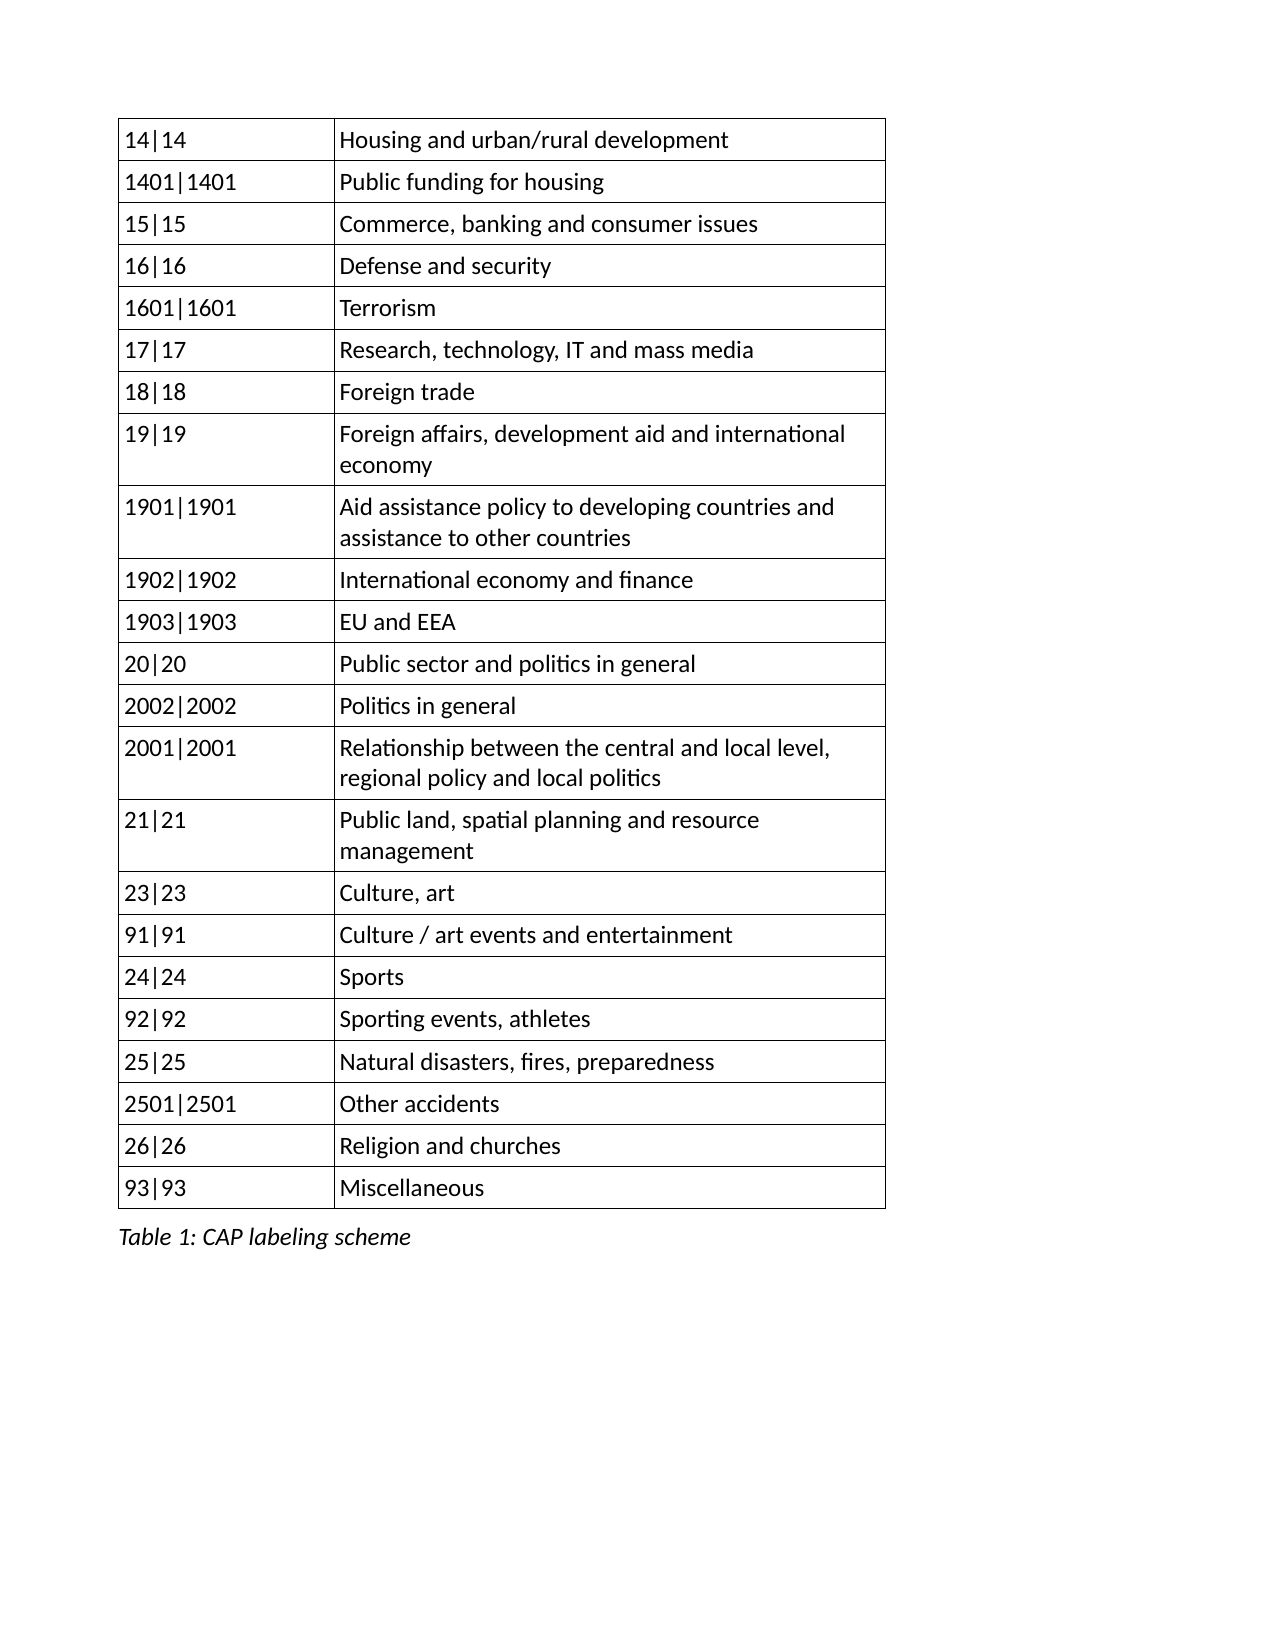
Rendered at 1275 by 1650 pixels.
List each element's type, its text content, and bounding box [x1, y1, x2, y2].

table_cell Commerce, banking and consumer issues [335, 203, 885, 244]
table_cell Aid assistance policy to developing countries and assistance to other countries [335, 486, 885, 558]
table_cell EU and EEA [335, 601, 885, 642]
table_cell 20|20 [119, 643, 334, 684]
table_cell 92|92 [119, 999, 334, 1040]
table_cell 93|93 [119, 1167, 334, 1208]
table_cell Housing and urban/rural development [335, 119, 885, 160]
table_cell Politics in general [335, 685, 885, 726]
table_cell 1903|1903 [119, 601, 334, 642]
table_cell 19|19 [119, 414, 334, 485]
table_cell Miscellaneous [335, 1167, 885, 1208]
table_cell 15|15 [119, 203, 334, 244]
table_cell Other accidents [335, 1083, 885, 1124]
table_cell 91|91 [119, 915, 334, 956]
table_cell 17|17 [119, 330, 334, 371]
table_cell Public sector and politics in general [335, 643, 885, 684]
table_cell Culture / art events and entertainment [335, 915, 885, 956]
table_cell Relationship between the central and local level, regional policy and local politics [335, 727, 885, 799]
table_cell Religion and churches [335, 1125, 885, 1166]
table_cell Defense and security [335, 245, 885, 286]
table_cell Foreign trade [335, 372, 885, 413]
text Table 1: CAP labeling scheme [118, 1221, 1157, 1251]
table_cell 23|23 [119, 872, 334, 913]
table_cell Sporting events, athletes [335, 999, 885, 1040]
table_cell 1401|1401 [119, 161, 334, 202]
table_cell 1902|1902 [119, 559, 334, 600]
table_cell 2001|2001 [119, 727, 334, 799]
table_cell 18|18 [119, 372, 334, 413]
table_cell International economy and finance [335, 559, 885, 600]
table_cell 24|24 [119, 957, 334, 998]
table_cell 21|21 [119, 800, 334, 871]
table_cell Terrorism [335, 287, 885, 328]
table_cell Public land, spatial planning and resource management [335, 800, 885, 871]
table_cell 16|16 [119, 245, 334, 286]
table_cell Sports [335, 957, 885, 998]
table_cell 1901|1901 [119, 486, 334, 558]
table_cell Natural disasters, fires, preparedness [335, 1041, 885, 1082]
table_cell Research, technology, IT and mass media [335, 330, 885, 371]
table_cell 26|26 [119, 1125, 334, 1166]
table_cell Foreign affairs, development aid and international economy [335, 414, 885, 485]
table_cell 14|14 [119, 119, 334, 160]
table_cell Public funding for housing [335, 161, 885, 202]
table_cell 1601|1601 [119, 287, 334, 328]
table_cell Culture, art [335, 872, 885, 913]
table_cell 2002|2002 [119, 685, 334, 726]
table_cell 2501|2501 [119, 1083, 334, 1124]
table_cell 25|25 [119, 1041, 334, 1082]
